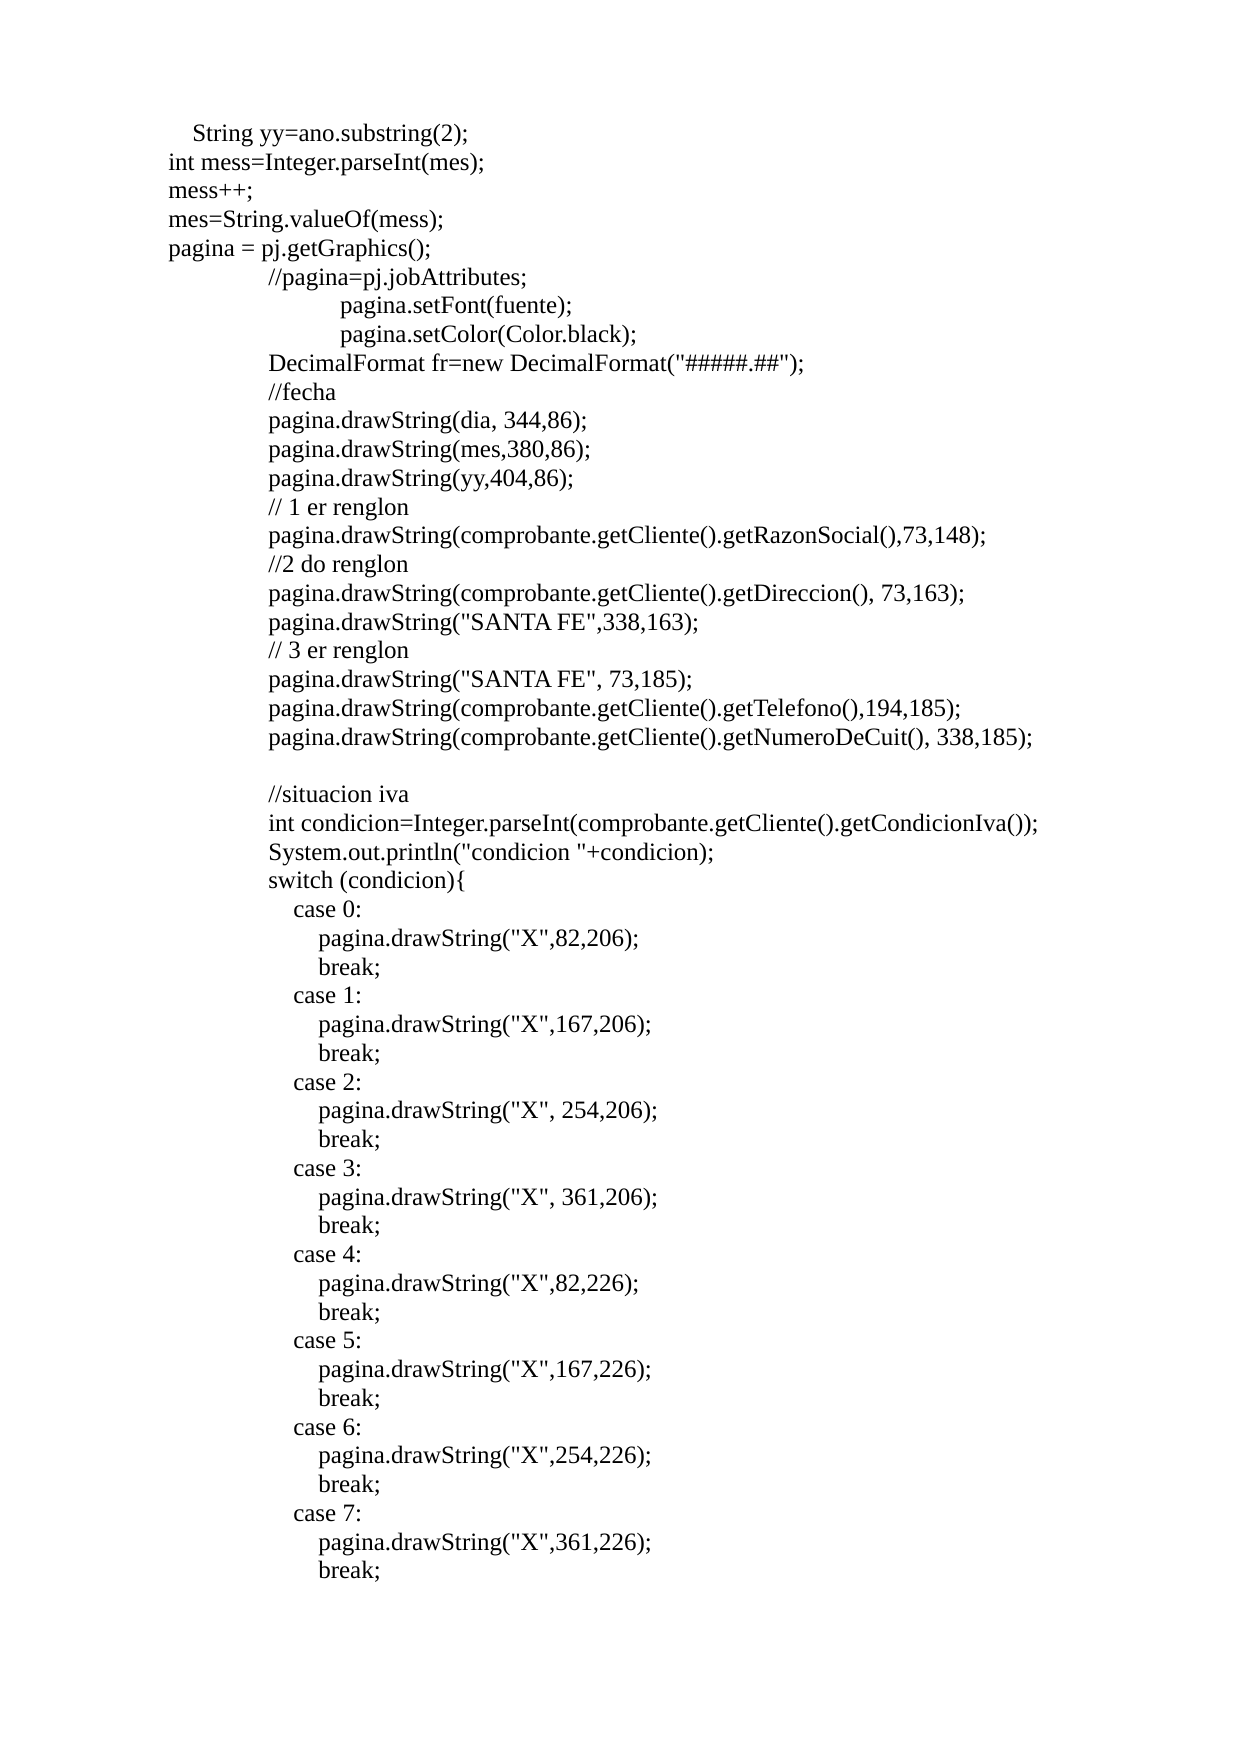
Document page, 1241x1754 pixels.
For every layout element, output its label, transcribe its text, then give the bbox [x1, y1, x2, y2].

text //2 do renglon [118, 549, 1122, 578]
text pagina = pj.getGraphics(); [118, 233, 1122, 262]
text int mess=Integer.parseInt(mes); [118, 147, 1122, 176]
text case 2: [118, 1067, 1122, 1096]
text pagina.drawString(dia, 344,86); [118, 406, 1122, 434]
text break; [118, 1038, 1122, 1067]
text break; [118, 1211, 1122, 1239]
text //pagina=pj.jobAttributes; [118, 262, 1122, 291]
text break; [118, 952, 1122, 981]
text switch (condicion){ [118, 866, 1122, 894]
text case 1: [118, 981, 1122, 1009]
text DecimalFormat fr=new DecimalFormat("#####.##"); [118, 348, 1122, 377]
text pagina.drawString(comprobante.getCliente().getRazonSocial(),73,148); [118, 521, 1122, 549]
text pagina.drawString("X",254,226); [118, 1441, 1122, 1469]
text pagina.drawString("X",361,226); [118, 1527, 1122, 1556]
text String yy=ano.substring(2); [118, 118, 1122, 147]
text //fecha [118, 377, 1122, 406]
text pagina.drawString("SANTA FE", 73,185); [118, 664, 1122, 693]
text pagina.setColor(Color.black); [118, 319, 1122, 348]
text break; [118, 1124, 1122, 1153]
text case 0: [118, 894, 1122, 923]
text pagina.drawString(comprobante.getCliente().getDireccion(), 73,163); [118, 578, 1122, 607]
text case 3: [118, 1153, 1122, 1182]
text pagina.drawString("X",167,206); [118, 1009, 1122, 1038]
text pagina.drawString("SANTA FE",338,163); [118, 607, 1122, 636]
text pagina.drawString(comprobante.getCliente().getNumeroDeCuit(), 338,185); [118, 722, 1122, 751]
text pagina.drawString(comprobante.getCliente().getTelefono(),194,185); [118, 693, 1122, 722]
text pagina.drawString(yy,404,86); [118, 463, 1122, 492]
text pagina.setFont(fuente); [118, 291, 1122, 319]
text pagina.drawString("X",82,206); [118, 923, 1122, 952]
text pagina.drawString("X", 361,206); [118, 1182, 1122, 1211]
text mess++; [118, 176, 1122, 204]
text case 6: [118, 1412, 1122, 1441]
text pagina.drawString("X",82,226); [118, 1268, 1122, 1297]
text pagina.drawString(mes,380,86); [118, 434, 1122, 463]
text break; [118, 1297, 1122, 1326]
text System.out.println("condicion "+condicion); [118, 837, 1122, 866]
text //situacion iva [118, 779, 1122, 808]
text pagina.drawString("X",167,226); [118, 1354, 1122, 1383]
text case 7: [118, 1498, 1122, 1527]
text mes=String.valueOf(mess); [118, 204, 1122, 233]
text case 4: [118, 1239, 1122, 1268]
text break; [118, 1556, 1122, 1584]
text // 1 er renglon [118, 492, 1122, 521]
text // 3 er renglon [118, 636, 1122, 664]
text break; [118, 1469, 1122, 1498]
text case 5: [118, 1326, 1122, 1354]
text pagina.drawString("X", 254,206); [118, 1096, 1122, 1124]
text int condicion=Integer.parseInt(comprobante.getCliente().getCondicionIva()); [118, 808, 1122, 837]
text break; [118, 1383, 1122, 1412]
